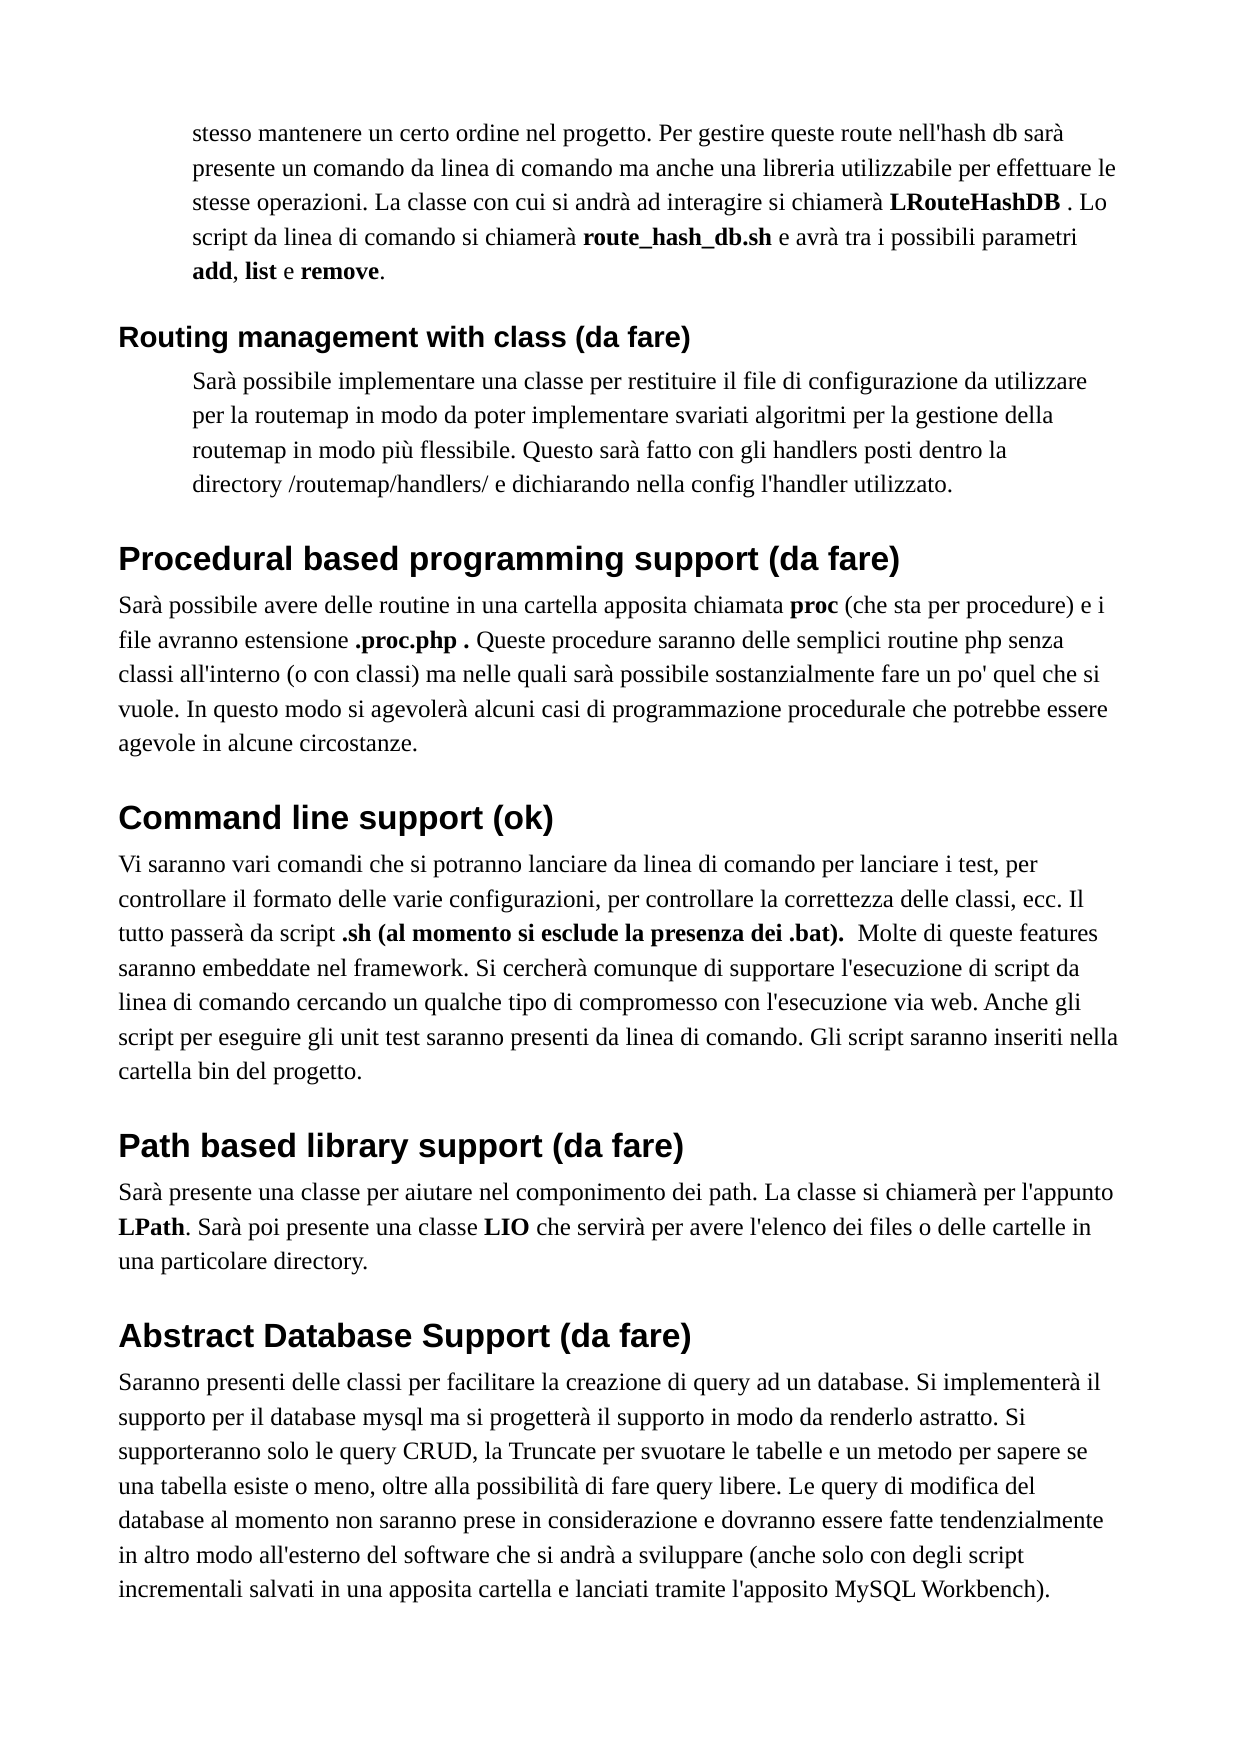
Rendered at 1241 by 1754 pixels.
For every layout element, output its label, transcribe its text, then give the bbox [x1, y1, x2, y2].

text Sarà possibile implementare una classe per restituire il file di configurazione da utilizzare per la routemap in modo da poter implementare svariati algoritmi per la gestione della routemap in modo più flessibile. Questo sarà fatto con gli handlers posti dentro la directory /routemap/handlers/ e dichiarando nella config l'handler utilizzato. [192, 366, 1122, 498]
text Saranno presenti delle classi per facilitare la creazione di query ad un database. Si implementerà il supporto per il database mysql ma si progetterà il supporto in modo da renderlo astratto. Si supporteranno solo le query CRUD, la Truncate per svuotare le tabelle e un metodo per sapere se una tabella esiste o meno, oltre alla possibilità di fare query libere. Le query di modifica del database al momento non saranno prese in considerazione e dovranno essere fatte tendenzialmente in altro modo all'esterno del software che si andrà a sviluppare (anche solo con degli script incrementali salvati in una apposita cartella e lanciati tramite l'apposito MySQL Workbench). [118, 1367, 1122, 1603]
text stesso mantenere un certo ordine nel progetto. Per gestire queste route nell'hash db sarà presente un comando da linea di comando ma anche una libreria utilizzabile per effettuare le stesse operazioni. La classe con cui si andrà ad interagire si chiamerà LRouteHashDB . Lo script da linea di comando si chiamerà route_hash_db.sh e avrà tra i possibili parametri add, list e remove. [192, 118, 1122, 285]
text Sarà possibile avere delle routine in una cartella apposita chiamata proc (che sta per procedure) e i file avranno estensione .proc.php . Queste procedure saranno delle semplici routine php senza classi all'interno (o con classi) ma nelle quali sarà possibile sostanzialmente fare un po' quel che si vuole. In questo modo si agevolerà alcuni casi di programmazione procedurale che potrebbe essere agevole in alcune circostanze. [118, 590, 1122, 757]
subtitle Path based library support (da fare) [118, 1126, 1122, 1165]
subtitle Command line support (ok) [118, 798, 1122, 837]
text Vi saranno vari comandi che si potranno lanciare da linea di comando per lanciare i test, per controllare il formato delle varie configurazioni, per controllare la correttezza delle classi, ecc. Il tutto passerà da script .sh (al momento si esclude la presenza dei .bat). Molte di queste features saranno embeddate nel framework. Si cercherà comunque di supportare l'esecuzione di script da linea di comando cercando un qualche tipo di compromesso con l'esecuzione via web. Anche gli script per eseguire gli unit test saranno presenti da linea di comando. Gli script saranno inseriti nella cartella bin del progetto. [118, 849, 1122, 1085]
subtitle Routing management with class (da fare) [118, 320, 1122, 353]
subtitle Procedural based programming support (da fare) [118, 539, 1122, 578]
text Sarà presente una classe per aiutare nel componimento dei path. La classe si chiamerà per l'appunto LPath. Sarà poi presente una classe LIO che servirà per avere l'elenco dei files o delle cartelle in una particolare directory. [118, 1177, 1122, 1275]
subtitle Abstract Database Support (da fare) [118, 1316, 1122, 1355]
